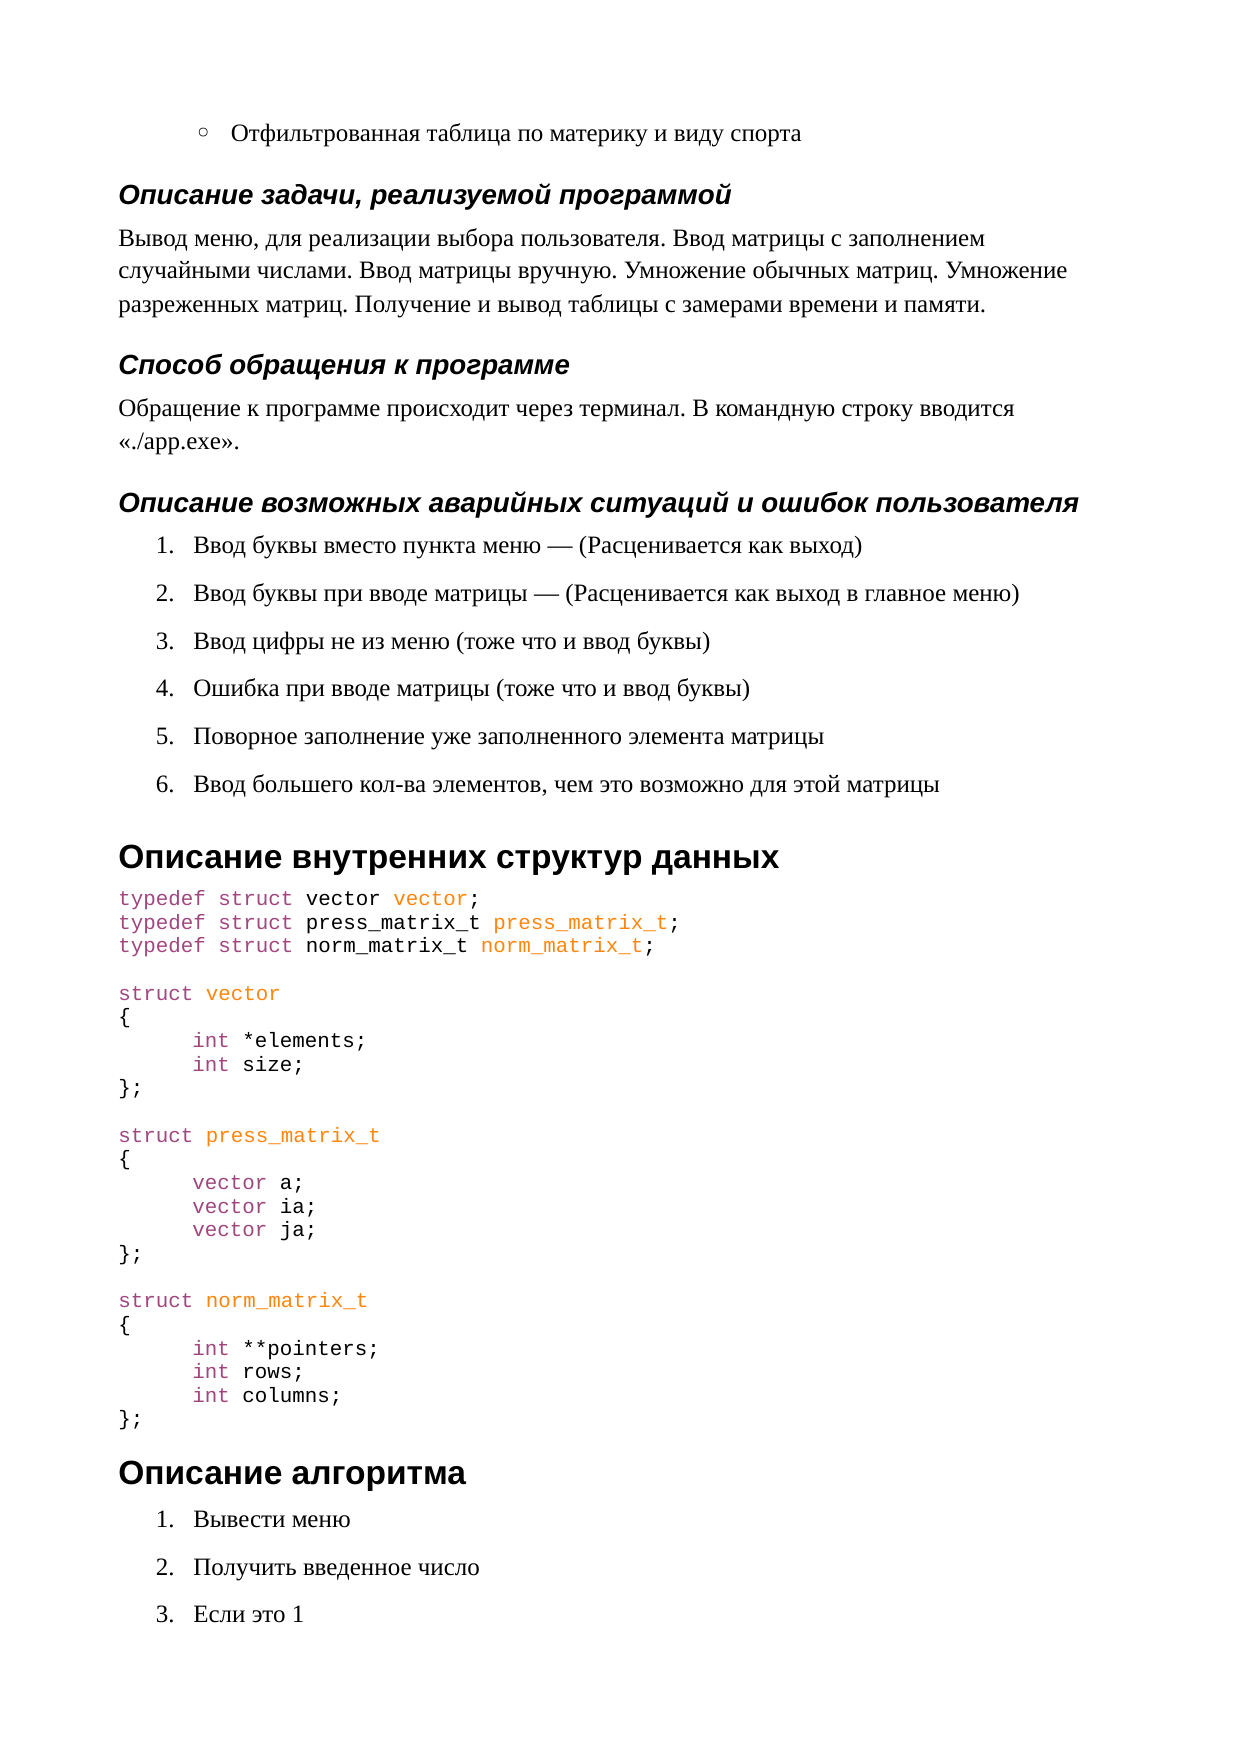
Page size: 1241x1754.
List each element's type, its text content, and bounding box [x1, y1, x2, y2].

text Обращение к программе происходит через терминал. В командную строку вводится «./app.exe». [118, 393, 1122, 455]
text vector ia; [118, 1196, 1122, 1219]
text int size; [118, 1054, 1122, 1077]
text int columns; [118, 1385, 1122, 1408]
list Если это 1 [156, 1599, 1122, 1628]
subtitle Описание алгоритма [118, 1453, 1122, 1492]
text typedef struct vector vector; [118, 888, 1122, 912]
text { [118, 1148, 1122, 1172]
text struct vector [118, 983, 1122, 1006]
text vector ja; [118, 1219, 1122, 1243]
list Поворное заполнение уже заполненного элемента матрицы [156, 721, 1122, 750]
list Вывести меню [156, 1504, 1122, 1533]
subtitle Описание возможных аварийных ситуаций и ошибок пользователя [118, 486, 1122, 518]
subtitle Способ обращения к программе [118, 349, 1122, 381]
text vector a; [118, 1172, 1122, 1196]
list Ошибка при вводе матрицы (тоже что и ввод буквы) [156, 673, 1122, 702]
text typedef struct norm_matrix_t norm_matrix_t; [118, 936, 1122, 959]
text Вывод меню, для реализации выбора пользователя. Ввод матрицы с заполнением случайными числами. Ввод матрицы вручную. Умножение обычных матриц. Умножение разреженных матриц. Получение и вывод таблицы с замерами времени и памяти. [118, 223, 1122, 317]
list Ввод буквы вместо пункта меню — (Расценивается как выход) [156, 531, 1122, 559]
list Ввод буквы при вводе матрицы — (Расценивается как выход в главное меню) [156, 578, 1122, 607]
text struct press_matrix_t [118, 1125, 1122, 1148]
list Ввод цифры не из меню (тоже что и ввод буквы) [156, 626, 1122, 654]
text int rows; [118, 1361, 1122, 1385]
text }; [118, 1243, 1122, 1267]
subtitle Описание внутренних структур данных [118, 837, 1122, 876]
text struct norm_matrix_t [118, 1290, 1122, 1314]
list Получить введенное число [156, 1552, 1122, 1580]
text }; [118, 1077, 1122, 1101]
list Отфильтрованная таблица по материку и виду спорта [193, 118, 1122, 147]
text { [118, 1006, 1122, 1030]
list Ввод большего кол-ва элементов, чем это возможно для этой матрицы [156, 769, 1122, 797]
text }; [118, 1408, 1122, 1432]
subtitle Описание задачи, реализуемой программой [118, 178, 1122, 210]
text int **pointers; [118, 1337, 1122, 1361]
text int *elements; [118, 1030, 1122, 1054]
text typedef struct press_matrix_t press_matrix_t; [118, 912, 1122, 936]
text { [118, 1314, 1122, 1337]
